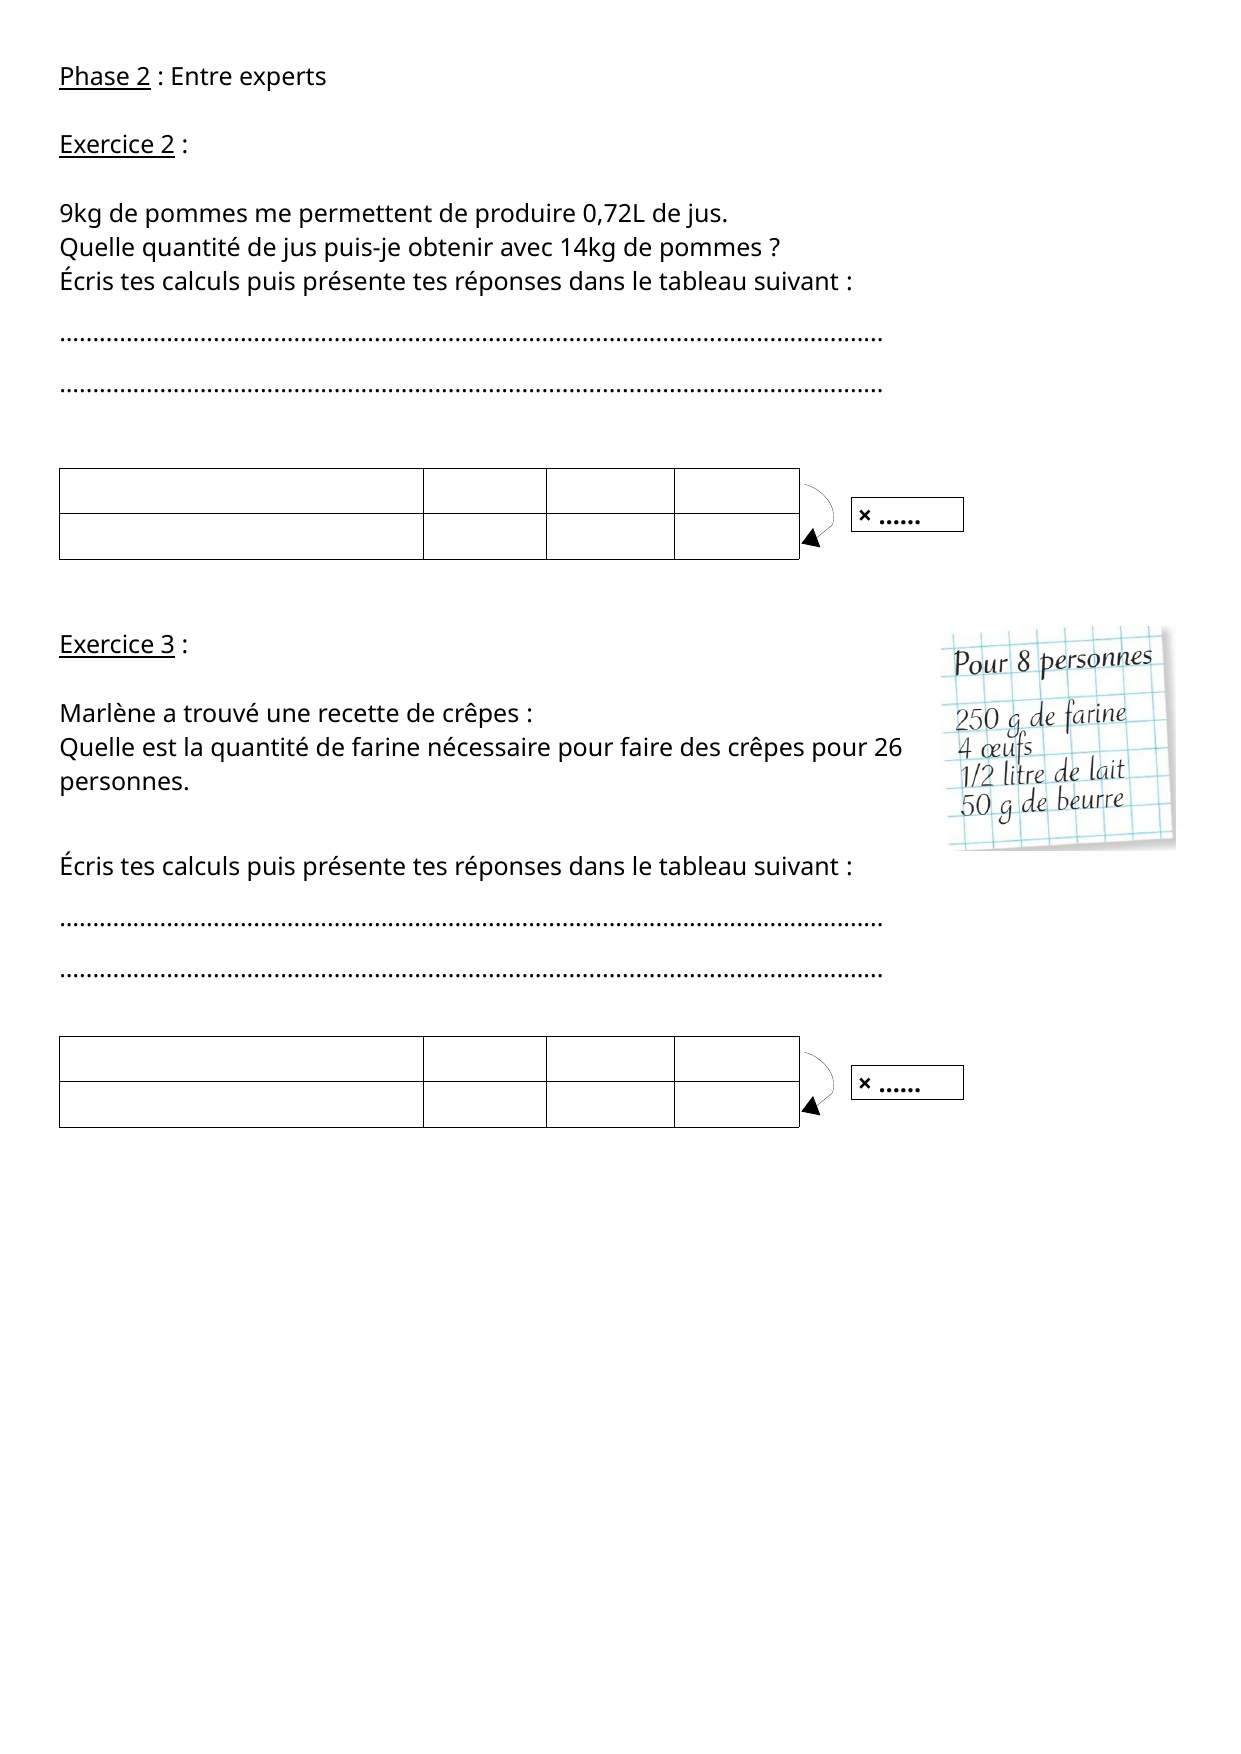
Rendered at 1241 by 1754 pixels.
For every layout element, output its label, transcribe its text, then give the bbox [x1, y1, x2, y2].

table_cell [675, 514, 799, 559]
table_cell [424, 514, 546, 559]
text …........................................................................................................................ [59, 366, 1181, 399]
table_header [675, 1037, 799, 1081]
text Écris tes calculs puis présente tes réponses dans le tableau suivant : [59, 848, 1181, 882]
table_cell [60, 514, 423, 559]
table_header [60, 1037, 423, 1081]
text …........................................................................................................................ [59, 951, 1181, 984]
text …........................................................................................................................ [59, 314, 1181, 348]
text Quelle quantité de jus puis-je obtenir avec 14kg de pommes ? [59, 229, 1181, 263]
table_header [547, 1037, 674, 1081]
table_header [424, 469, 546, 513]
text Écris tes calculs puis présente tes réponses dans le tableau suivant : [59, 263, 1181, 297]
table_cell [60, 1082, 423, 1127]
table_header [547, 469, 674, 513]
text Marlène a trouvé une recette de crêpes : [59, 695, 939, 729]
text 9kg de pommes me permettent de produire 0,72L de jus. [59, 195, 1181, 229]
text Phase 2 : Entre experts [59, 59, 1181, 93]
table_cell [424, 1082, 546, 1127]
table_header [60, 469, 423, 513]
table_cell [547, 514, 674, 559]
text Quelle est la quantité de farine nécessaire pour faire des crêpes pour 26 personnes. [59, 729, 939, 797]
table_header [424, 1037, 546, 1081]
table_header [675, 469, 799, 513]
table_cell [547, 1082, 674, 1127]
text Exercice 3 : [59, 627, 939, 661]
text Exercice 2 : [59, 127, 1181, 161]
table_cell [675, 1082, 799, 1127]
picture [939, 626, 1176, 851]
text …........................................................................................................................ [59, 899, 1181, 933]
